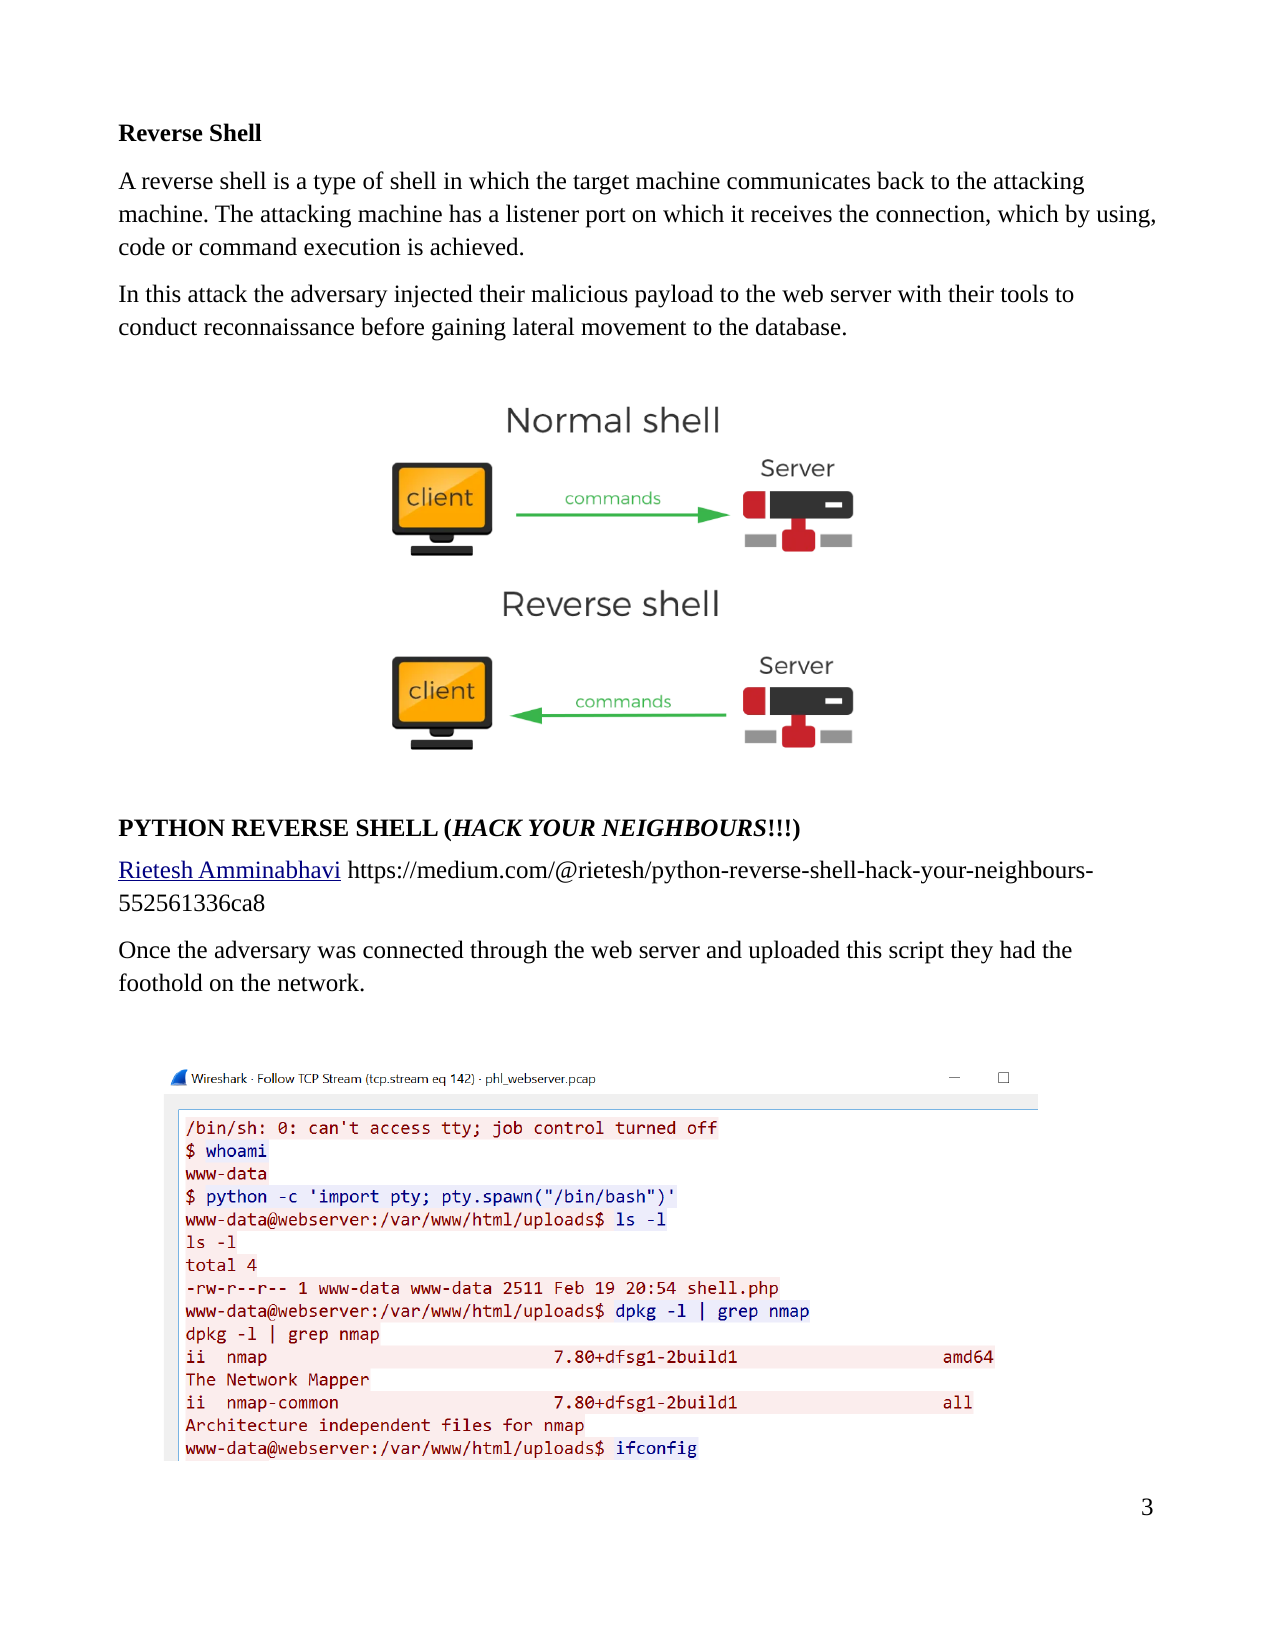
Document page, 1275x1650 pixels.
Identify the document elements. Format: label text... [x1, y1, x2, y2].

text A reverse shell is a type of shell in which the target machine communicates back to the attacking machine. The attacking machine has a listener port on which it receives the connection, which by using, code or command execution is achieved. [118, 166, 1157, 261]
picture [163, 1062, 1038, 1461]
text 3 [118, 1492, 1157, 1521]
subtitle PYTHON REVERSE SHELL (HACK YOUR NEIGHBOURS!!!) [118, 813, 1157, 842]
text Rietesh Amminabhavi https://medium.com/@rietesh/python-reverse-shell-hack-your-neighbours-552561336ca8 [118, 855, 1157, 916]
text In this attack the adversary injected their malicious payload to the web server with their tools to conduct reconnaissance before gaining lateral movement to the database. [118, 279, 1157, 341]
text Once the adversary was connected through the web server and uploaded this script they had the foothold on the network. [118, 935, 1157, 997]
picture [356, 397, 884, 777]
text Reverse Shell [118, 118, 1157, 147]
